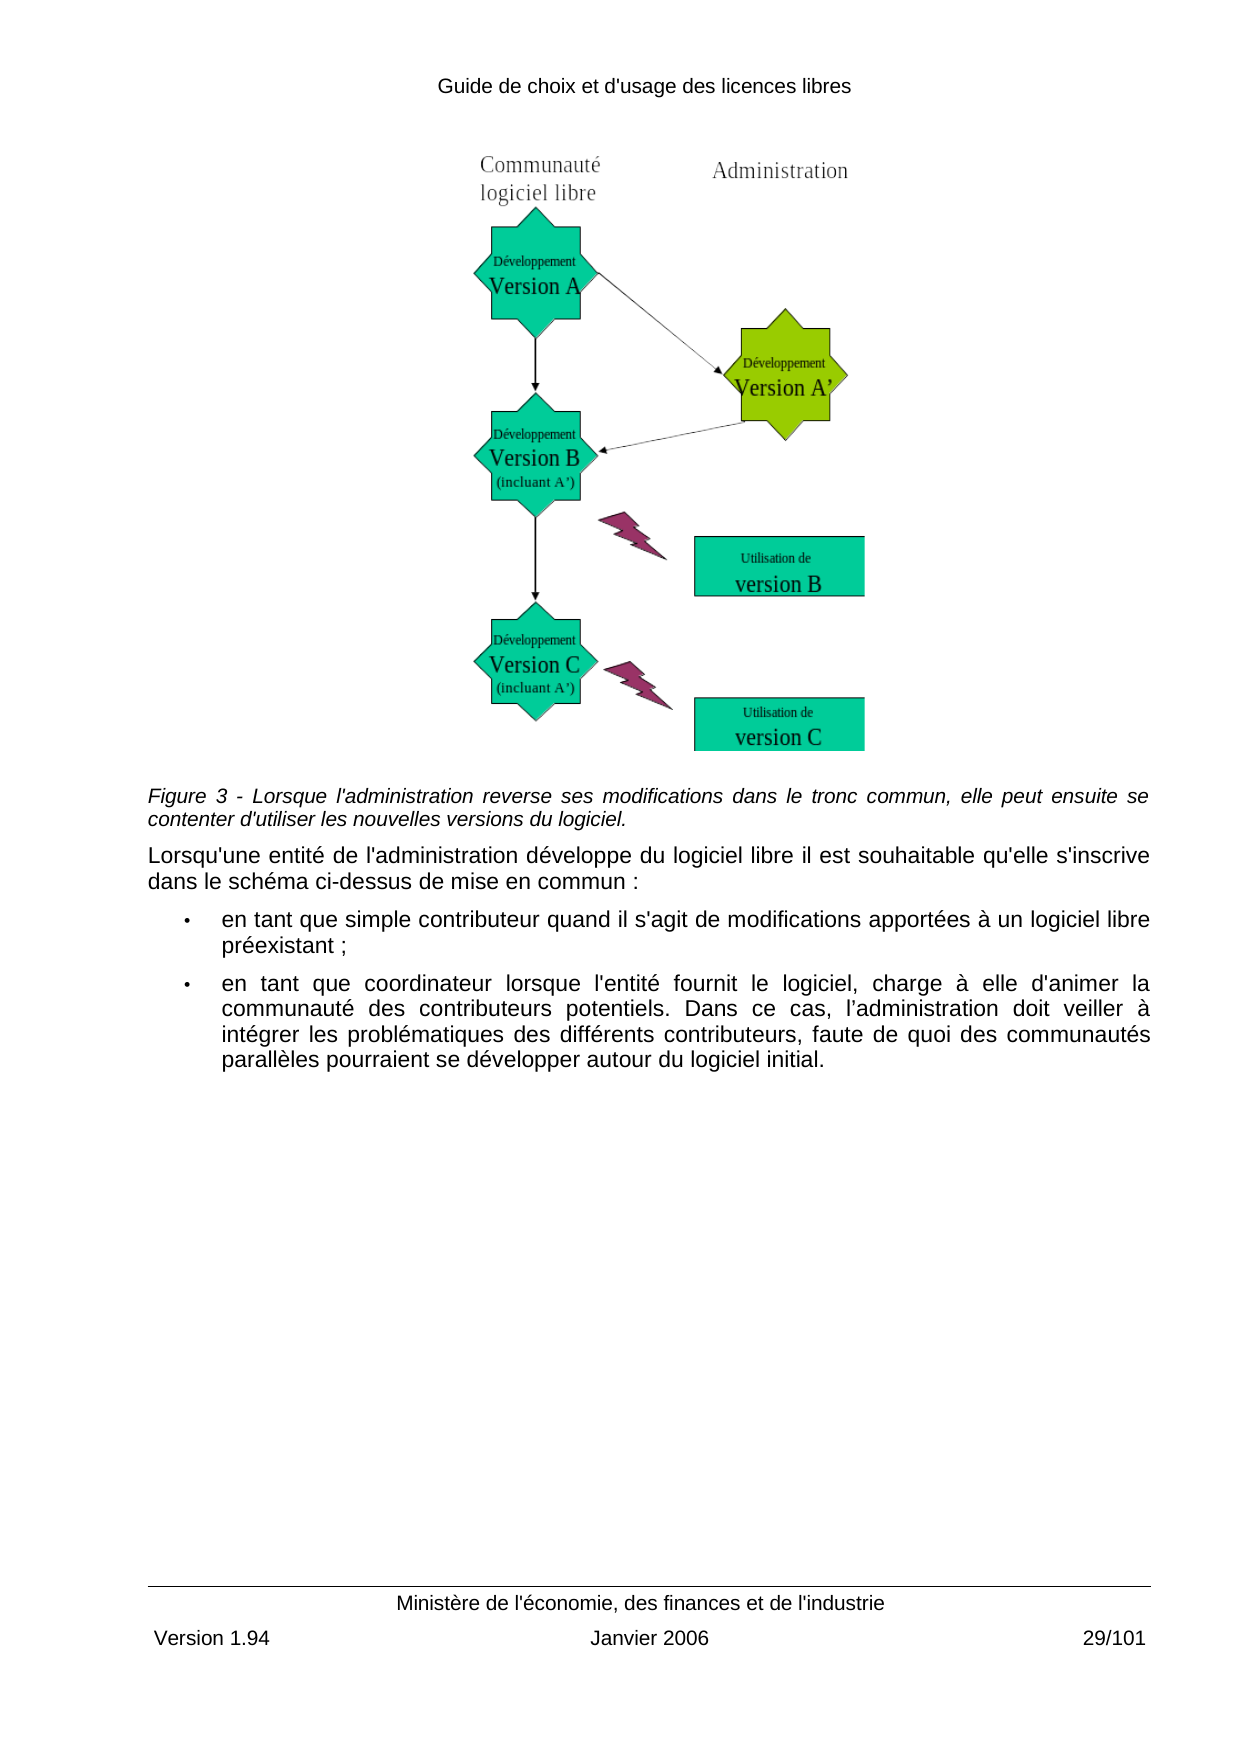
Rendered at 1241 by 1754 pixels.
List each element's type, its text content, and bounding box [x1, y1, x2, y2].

list en tant que simple contributeur quand il s'agit de modifications apportées à un logiciel libre préexistant ; [184, 907, 1151, 958]
text Lorsqu'une entité de l'administration développe du logiciel libre il est souhaitable qu'elle s'inscrive dans le schéma ci-dessus de mise en commun : [148, 843, 1151, 894]
text Figure 3 - Lorsque l'administration reverse ses modifications dans le tronc commun, elle peut ensuite se contenter d'utiliser les nouvelles versions du logiciel. [148, 784, 1151, 831]
list en tant que coordinateur lorsque l'entité fournit le logiciel, charge à elle d'animer la communauté des contributeurs potentiels. Dans ce cas, l’administration doit veiller à intégrer les problématiques des différents contributeurs, faute de quoi des communautés parallèles pourraient se développer autour du logiciel initial. [184, 970, 1151, 1072]
